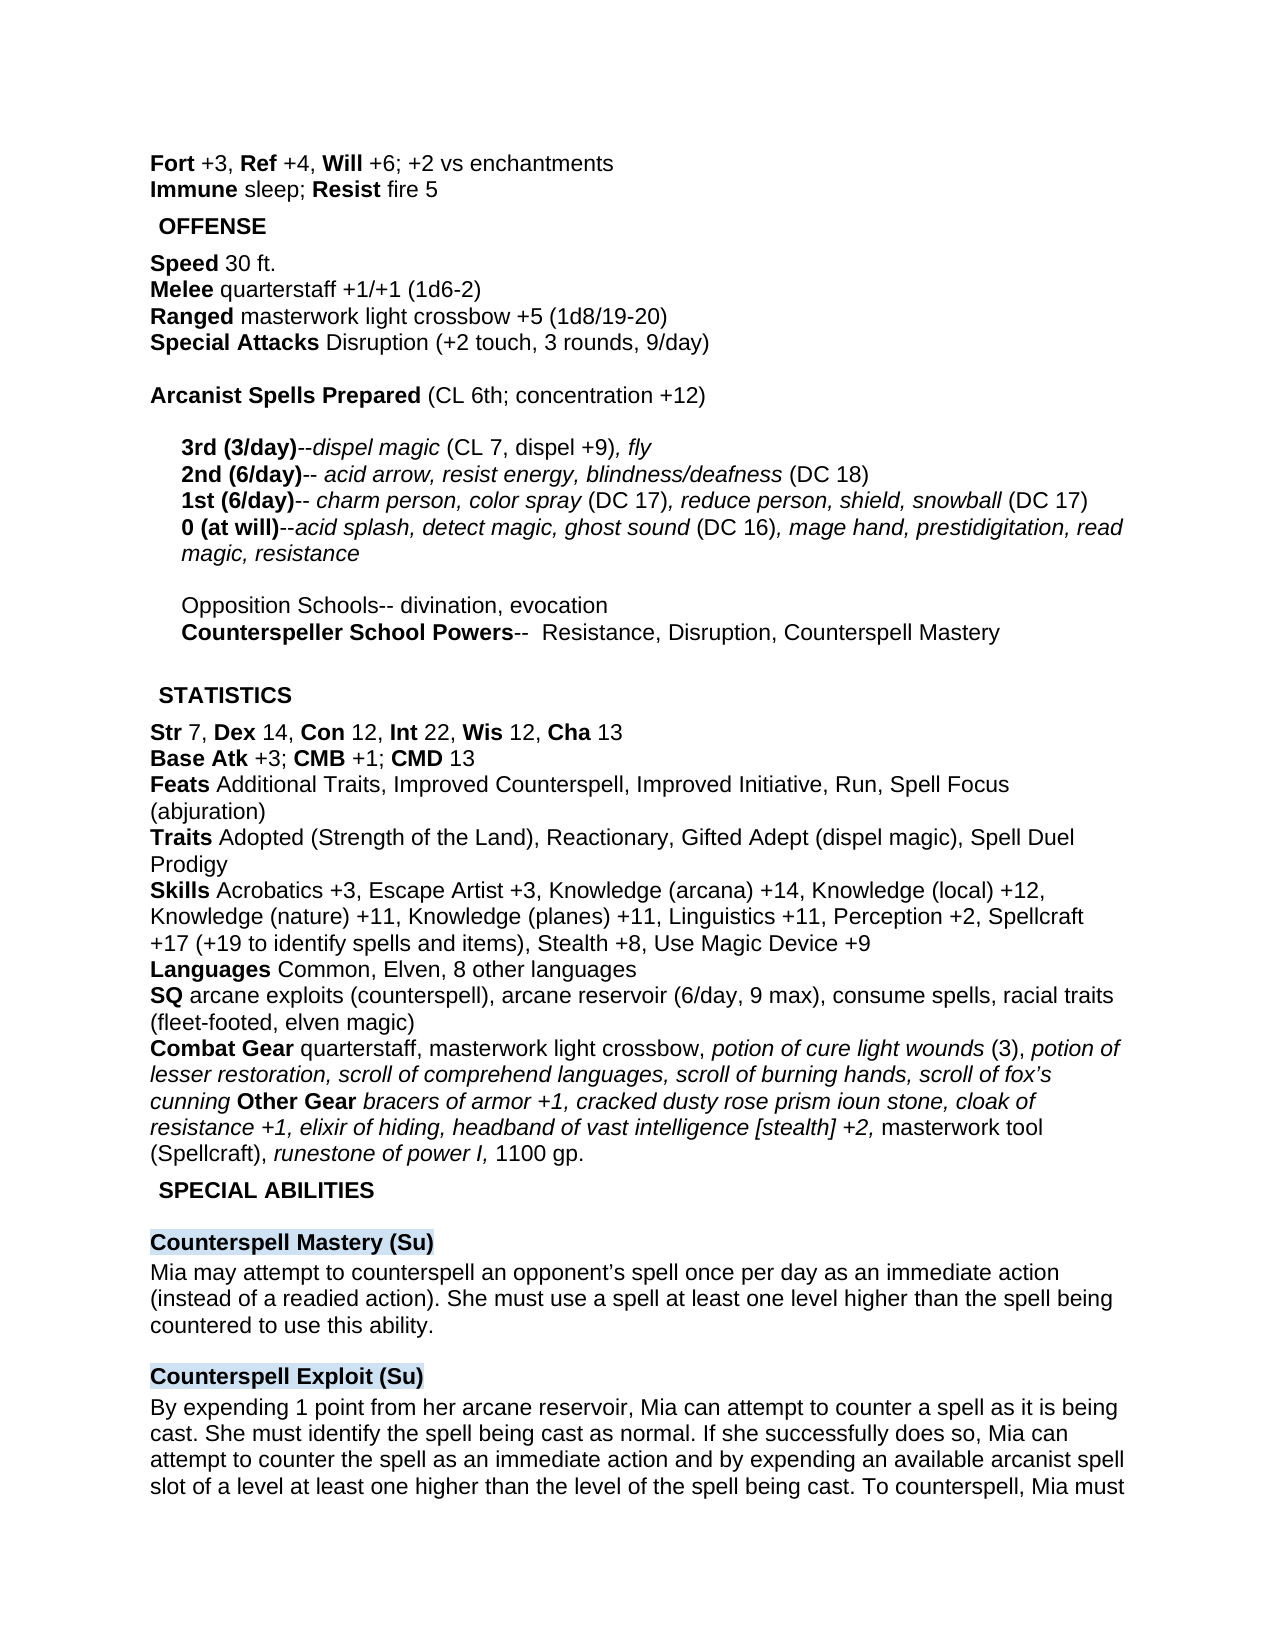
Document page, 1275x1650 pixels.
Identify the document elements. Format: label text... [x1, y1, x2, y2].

text Feats Additional Traits, Improved Counterspell, Improved Initiative, Run, Spell Focus (abjuration) [150, 771, 1125, 824]
text SQ arcane exploits (counterspell), arcane reservoir (6/day, 9 max), consume spells, racial traits (fleet-footed, elven magic) [150, 982, 1125, 1035]
text Mia may attempt to counterspell an opponent’s spell once per day as an immediate action (instead of a readied action). She must use a spell at least one level higher than the spell being countered to use this ability. [150, 1259, 1125, 1338]
text Counterspeller School Powers-- Resistance, Disruption, Counterspell Mastery [181, 619, 1125, 645]
text OFFENSE [158, 213, 1117, 239]
text Speed 30 ft. [150, 250, 1125, 276]
text Immune sleep; Resist fire 5 [150, 176, 1125, 203]
text Melee quarterstaff +1/+1 (1d6-2) [150, 276, 1125, 303]
text By expending 1 point from her arcane reservoir, Mia can attempt to counter a spell as it is being cast. She must identify the spell being cast as normal. If she successfully does so, Mia can attempt to counter the spell as an immediate action and by expending an available arcanist spell slot of a level at least one higher than the level of the spell being cast. To counterspell, Mia must [150, 1394, 1125, 1499]
text Ranged masterwork light crossbow +5 (1d8/19-20) [150, 303, 1125, 329]
text Traits Adopted (Strength of the Land), Reactionary, Gifted Adept (dispel magic), Spell Duel Prodigy [150, 824, 1125, 877]
text Arcanist Spells Prepared (CL 6th; concentration +12) [150, 382, 1125, 408]
subtitle Counterspell Mastery (Su) [150, 1228, 1125, 1255]
text 1st (6/day)-- charm person, color spray (DC 17), reduce person, shield, snowball (DC 17) [181, 487, 1125, 513]
text Opposition Schools-- divination, evocation [181, 592, 1125, 619]
text 3rd (3/day)--dispel magic (CL 7, dispel +9), fly [181, 434, 1125, 461]
text Base Atk +3; CMB +1; CMD 13 [150, 745, 1125, 771]
text Special Attacks Disruption (+2 touch, 3 rounds, 9/day) [150, 329, 1125, 355]
text 0 (at will)--acid splash, detect magic, ghost sound (DC 16), mage hand, prestidigitation, read magic, resistance [181, 513, 1125, 566]
text STATISTICS [158, 682, 1117, 708]
subtitle Counterspell Exploit (Su) [150, 1363, 1125, 1389]
text 2nd (6/day)-- acid arrow, resist energy, blindness/deafness (DC 18) [181, 461, 1125, 487]
text SPECIAL ABILITIES [158, 1177, 1117, 1203]
text Fort +3, Ref +4, Will +6; +2 vs enchantments [150, 150, 1125, 176]
text Languages Common, Elven, 8 other languages [150, 956, 1125, 982]
text Combat Gear quarterstaff, masterwork light crossbow, potion of cure light wounds (3), potion of lesser restoration, scroll of comprehend languages, scroll of burning hands, scroll of fox’s cunning Other Gear bracers of armor +1, cracked dusty rose prism ioun stone, cloak of resistance +1, elixir of hiding, headband of vast intelligence [stealth] +2, masterwork tool (Spellcraft), runestone of power I, 1100 gp. [150, 1035, 1125, 1167]
text Skills Acrobatics +3, Escape Artist +3, Knowledge (arcana) +14, Knowledge (local) +12, Knowledge (nature) +11, Knowledge (planes) +11, Linguistics +11, Perception +2, Spellcraft +17 (+19 to identify spells and items), Stealth +8, Use Magic Device +9 [150, 877, 1125, 956]
text Str 7, Dex 14, Con 12, Int 22, Wis 12, Cha 13 [150, 719, 1125, 745]
